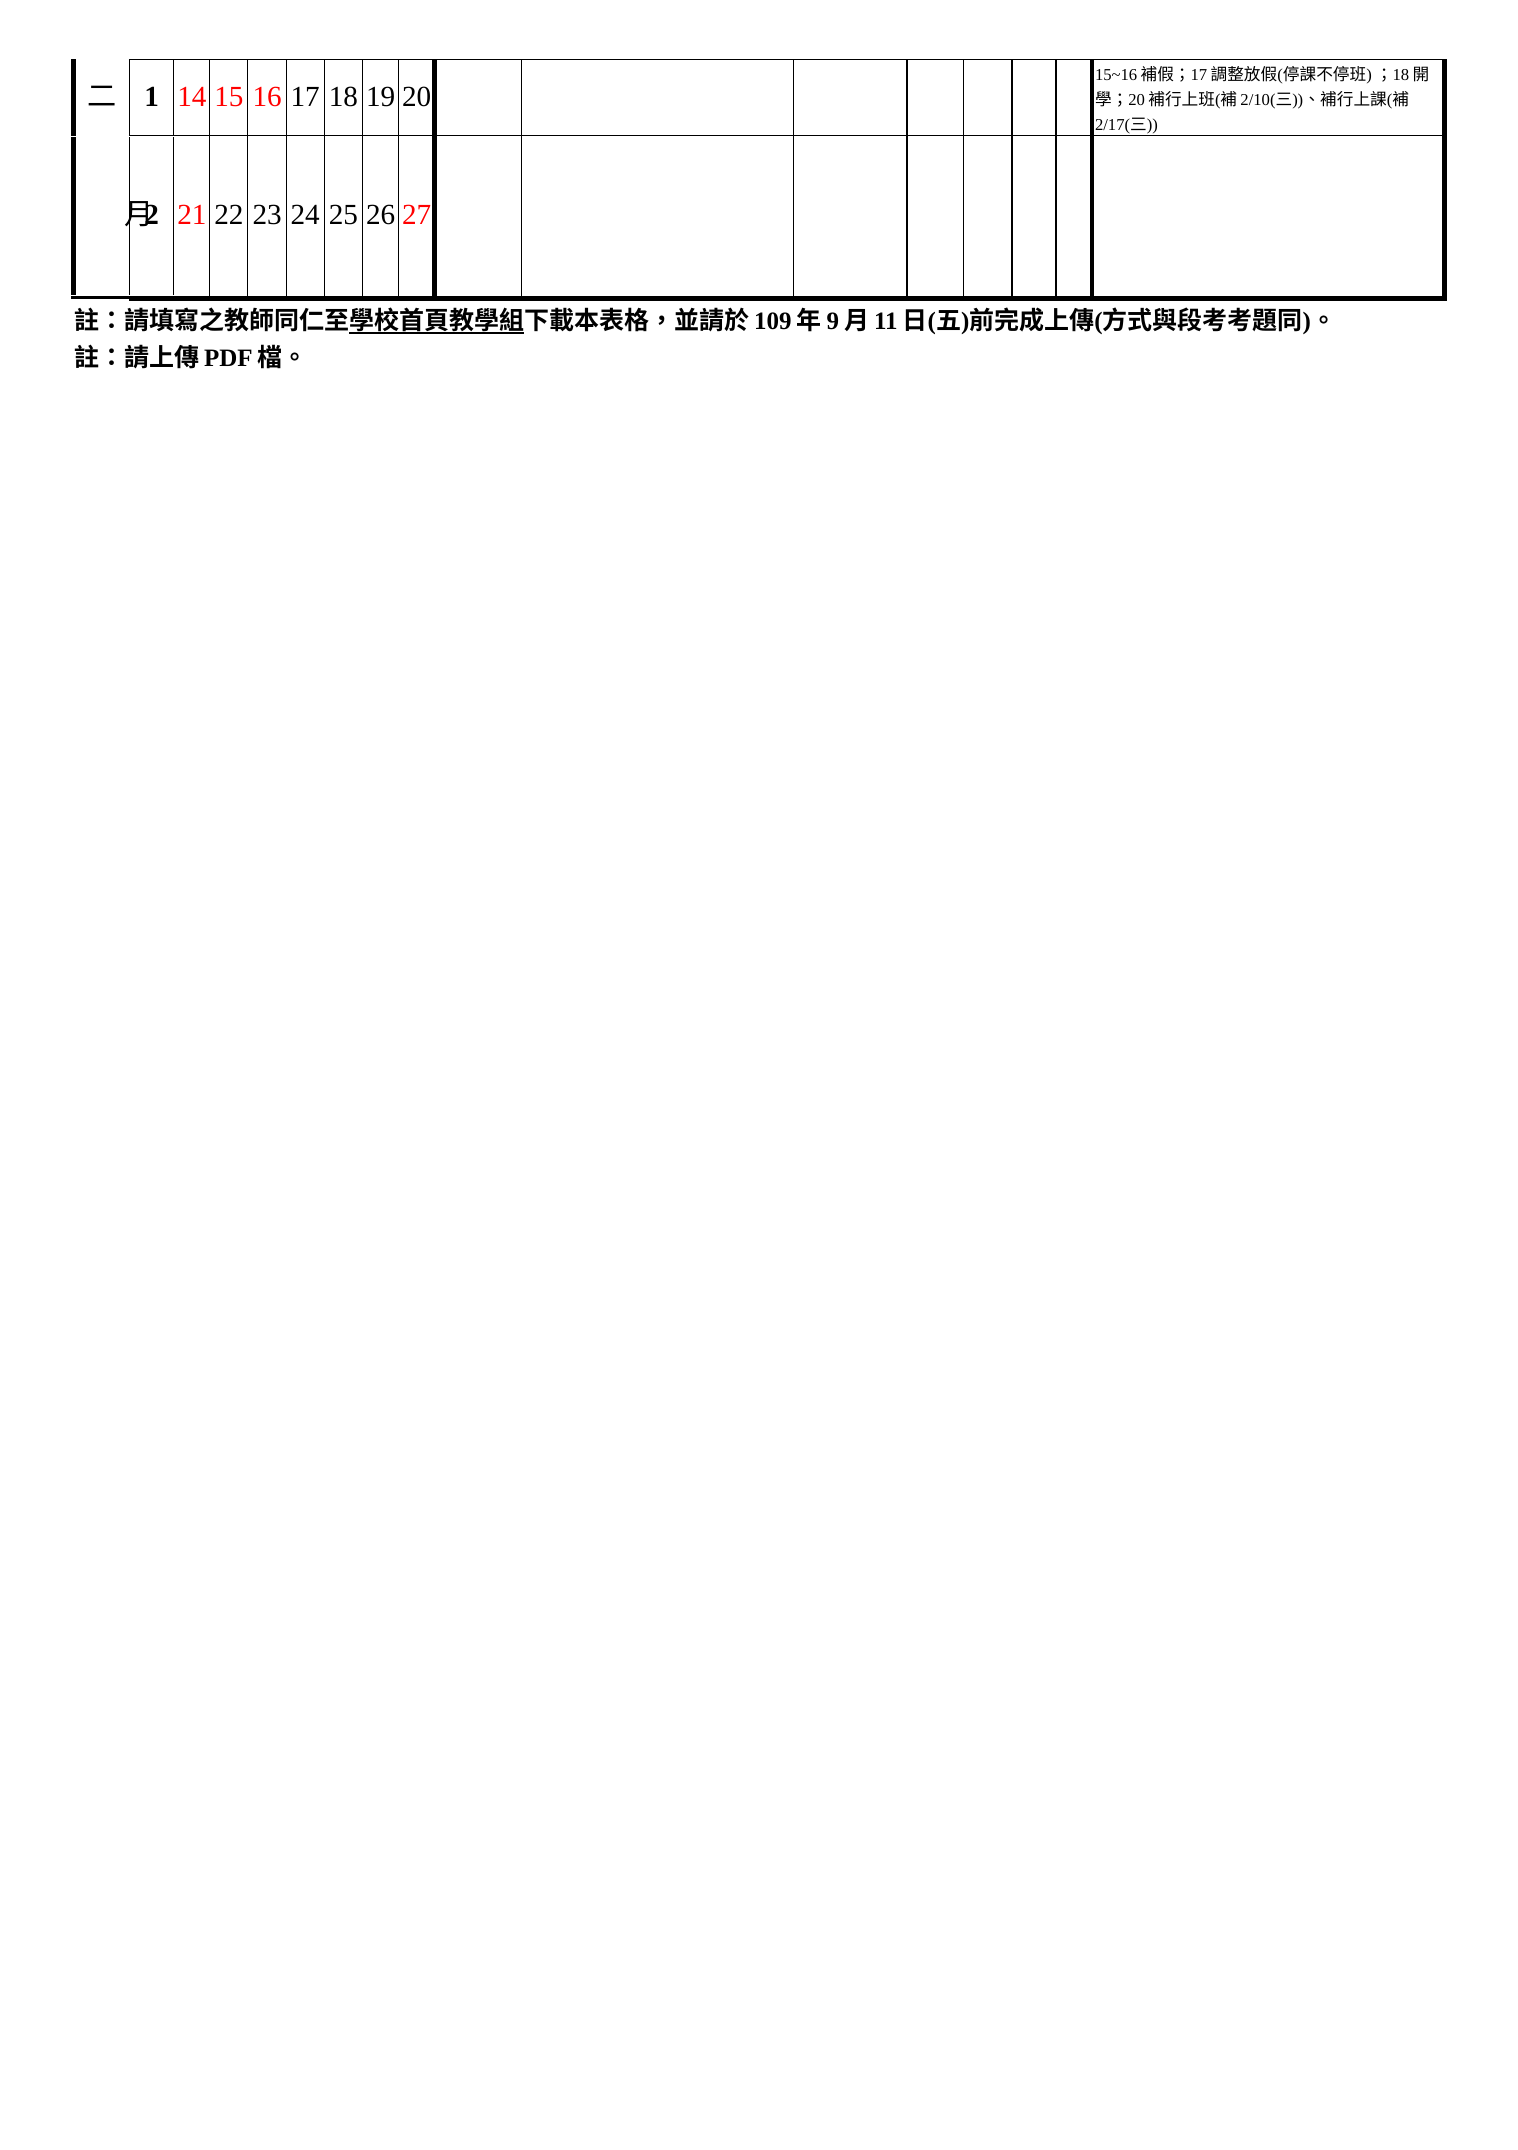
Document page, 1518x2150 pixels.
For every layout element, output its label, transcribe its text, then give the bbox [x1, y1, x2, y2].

table_cell [908, 60, 963, 135]
table_cell 22 [210, 136, 247, 296]
table_cell 20 [399, 60, 432, 135]
table_cell 1 [130, 60, 173, 135]
table_cell [522, 60, 793, 135]
table_cell [1013, 136, 1055, 296]
table_cell 2 [130, 137, 173, 295]
table_cell 二 [76, 59, 129, 135]
table_cell [1013, 60, 1055, 135]
table_cell 月 [76, 137, 129, 295]
table_cell [1094, 136, 1442, 296]
table_cell [522, 136, 793, 296]
table_cell 15~16補假；17調整放假(停課不停班) ；18開學；20補行上班(補2/10(三))、補行上課(補2/17(三)) [1094, 60, 1442, 135]
table_cell 17 [287, 60, 324, 135]
table_cell 25 [325, 136, 362, 296]
table_cell 27 [399, 136, 432, 296]
table_cell 24 [287, 136, 324, 296]
table_cell [908, 136, 963, 296]
table_cell [964, 60, 1011, 135]
table_cell [794, 60, 906, 135]
table_cell 23 [248, 136, 286, 296]
table_cell 15 [210, 60, 247, 135]
table_cell 19 [363, 60, 398, 135]
table_cell [437, 60, 521, 135]
table_cell [964, 136, 1011, 296]
table_cell [1057, 60, 1090, 135]
table_cell 21 [174, 137, 208, 295]
table_cell 18 [325, 60, 362, 135]
table_cell [1057, 136, 1090, 296]
table_cell 26 [363, 136, 398, 296]
table_cell [437, 136, 521, 296]
table_cell 16 [248, 60, 286, 135]
table_cell 14 [174, 60, 209, 135]
table_cell [794, 136, 906, 296]
text 註：請填寫之教師同仁至學校首頁教學組下載本表格，並請於109年9月11日(五)前完成上傳(方式與段考考題同)。 [29, 301, 1488, 337]
text 註：請上傳PDF檔。 [42, 337, 1488, 373]
